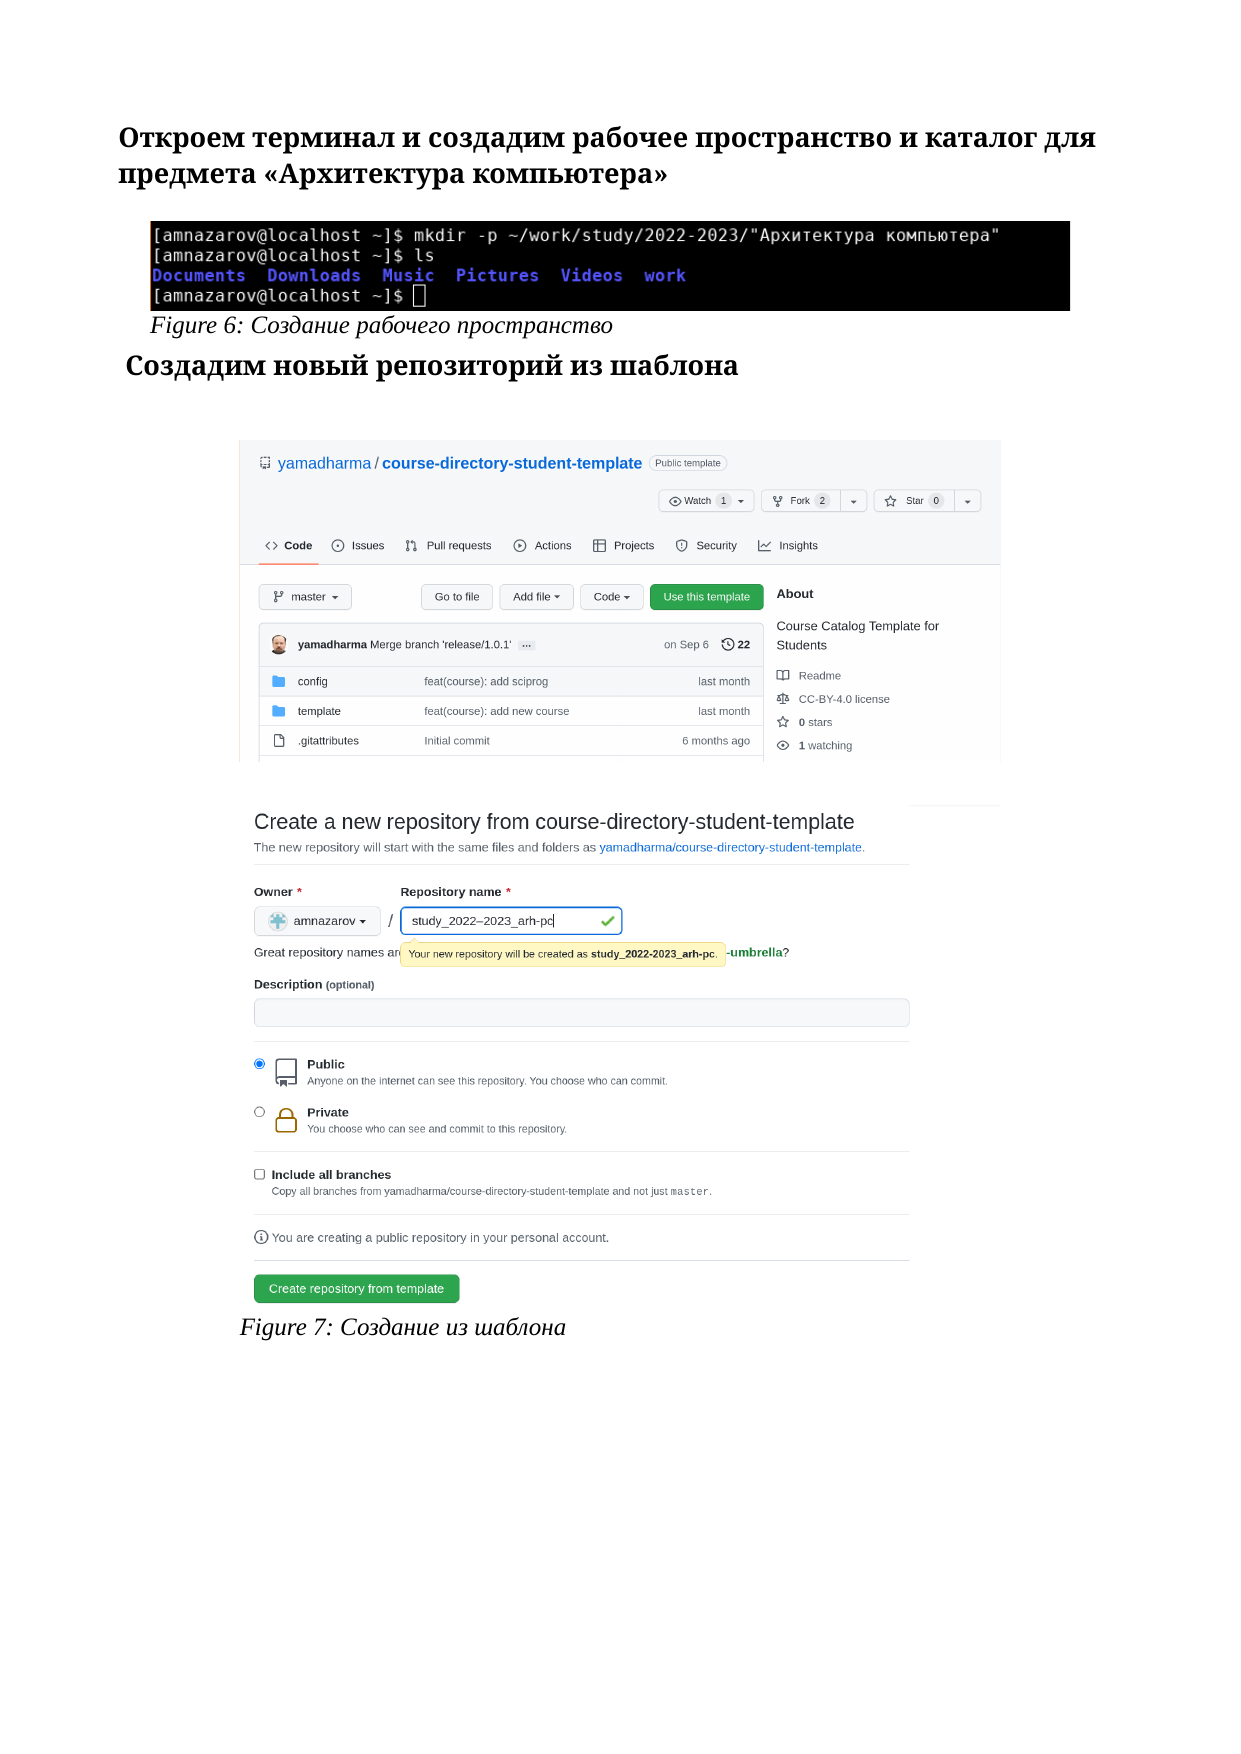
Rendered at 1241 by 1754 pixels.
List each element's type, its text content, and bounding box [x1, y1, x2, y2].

picture [150, 221, 1071, 311]
subtitle Откроем терминал и создадим рабочее пространство и каталог для предмета «Архитектура компьютера» [118, 118, 1122, 192]
picture [239, 440, 1001, 762]
subtitle Создадим новый репозиторий из шаблона [118, 217, 1122, 383]
text Figure 6: Создание рабочего пространство [150, 311, 1070, 339]
text Figure 7: Создание из шаблона [239, 1312, 1001, 1341]
picture [239, 805, 1001, 1312]
